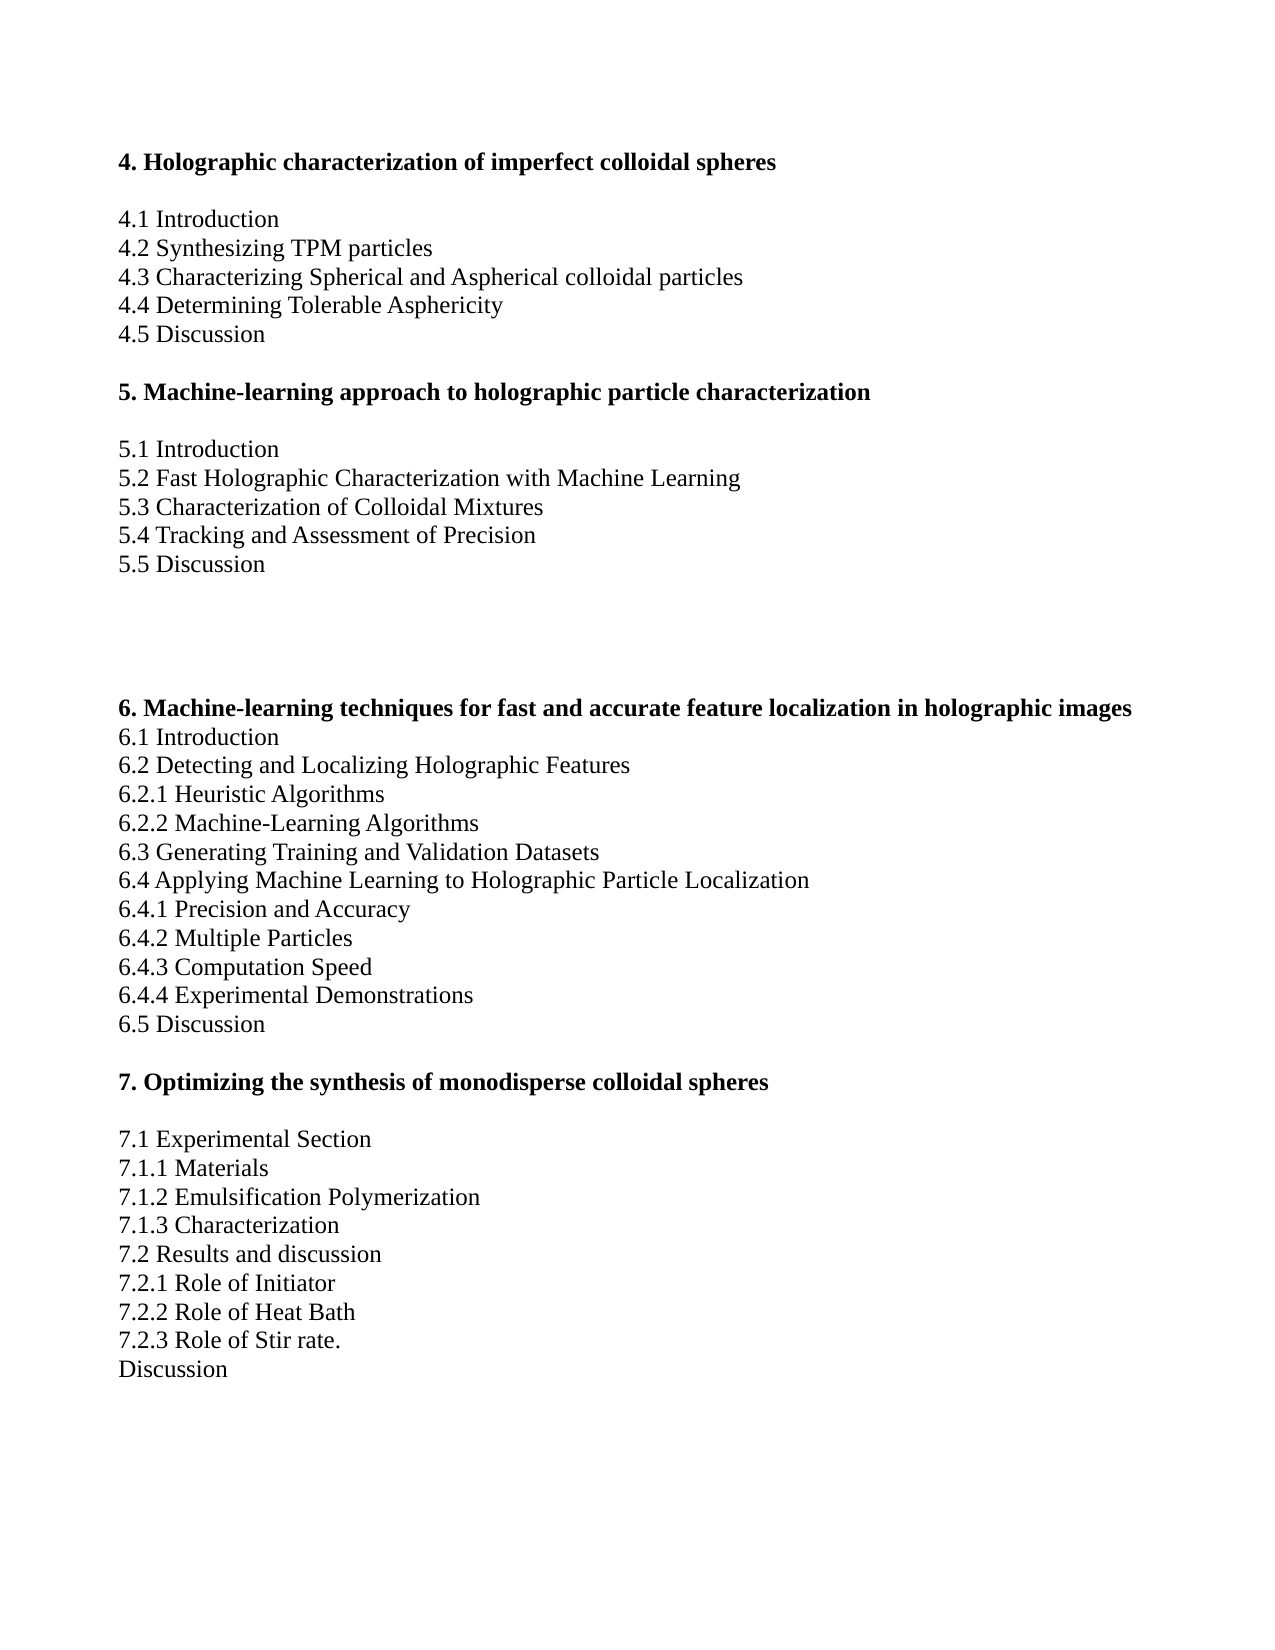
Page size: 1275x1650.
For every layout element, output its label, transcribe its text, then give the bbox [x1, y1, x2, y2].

text 7.2.1 Role of Initiator [118, 1268, 1157, 1297]
text Discussion [118, 1354, 1157, 1383]
text 5.3 Characterization of Colloidal Mixtures [118, 492, 1157, 521]
text 6.5 Discussion [118, 1009, 1157, 1038]
text 7.2.2 Role of Heat Bath [118, 1297, 1157, 1326]
text 7.1.1 Materials [118, 1153, 1157, 1182]
text 4.3 Characterizing Spherical and Aspherical colloidal particles [118, 262, 1157, 291]
text 7.2 Results and discussion [118, 1239, 1157, 1268]
text 7.2.3 Role of Stir rate. [118, 1326, 1157, 1354]
text 6.2.2 Machine-Learning Algorithms [118, 808, 1157, 837]
text 5.2 Fast Holographic Characterization with Machine Learning [118, 463, 1157, 492]
text 4.2 Synthesizing TPM particles [118, 233, 1157, 262]
text 6.4.2 Multiple Particles [118, 923, 1157, 952]
text 6.4 Applying Machine Learning to Holographic Particle Localization [118, 866, 1157, 894]
text 6.4.3 Computation Speed [118, 952, 1157, 981]
text 6.3 Generating Training and Validation Datasets [118, 837, 1157, 866]
text 5.5 Discussion [118, 549, 1157, 578]
text 6.2.1 Heuristic Algorithms [118, 779, 1157, 808]
text 4.5 Discussion [118, 319, 1157, 348]
text 5.1 Introduction [118, 434, 1157, 463]
text 5. Machine-learning approach to holographic particle characterization [118, 377, 1157, 406]
text 4. Holographic characterization of imperfect colloidal spheres [118, 147, 1157, 176]
text 6.2 Detecting and Localizing Holographic Features [118, 751, 1157, 779]
text 7.1.2 Emulsification Polymerization [118, 1182, 1157, 1211]
text 4.1 Introduction [118, 204, 1157, 233]
text 6. Machine-learning techniques for fast and accurate feature localization in holographic images [118, 693, 1157, 722]
text 4.4 Determining Tolerable Asphericity [118, 291, 1157, 319]
text 7.1 Experimental Section [118, 1124, 1157, 1153]
text 6.1 Introduction [118, 722, 1157, 751]
text 7. Optimizing the synthesis of monodisperse colloidal spheres [118, 1067, 1157, 1096]
text 6.4.4 Experimental Demonstrations [118, 981, 1157, 1009]
text 7.1.3 Characterization [118, 1211, 1157, 1239]
text 6.4.1 Precision and Accuracy [118, 894, 1157, 923]
text 5.4 Tracking and Assessment of Precision [118, 521, 1157, 549]
